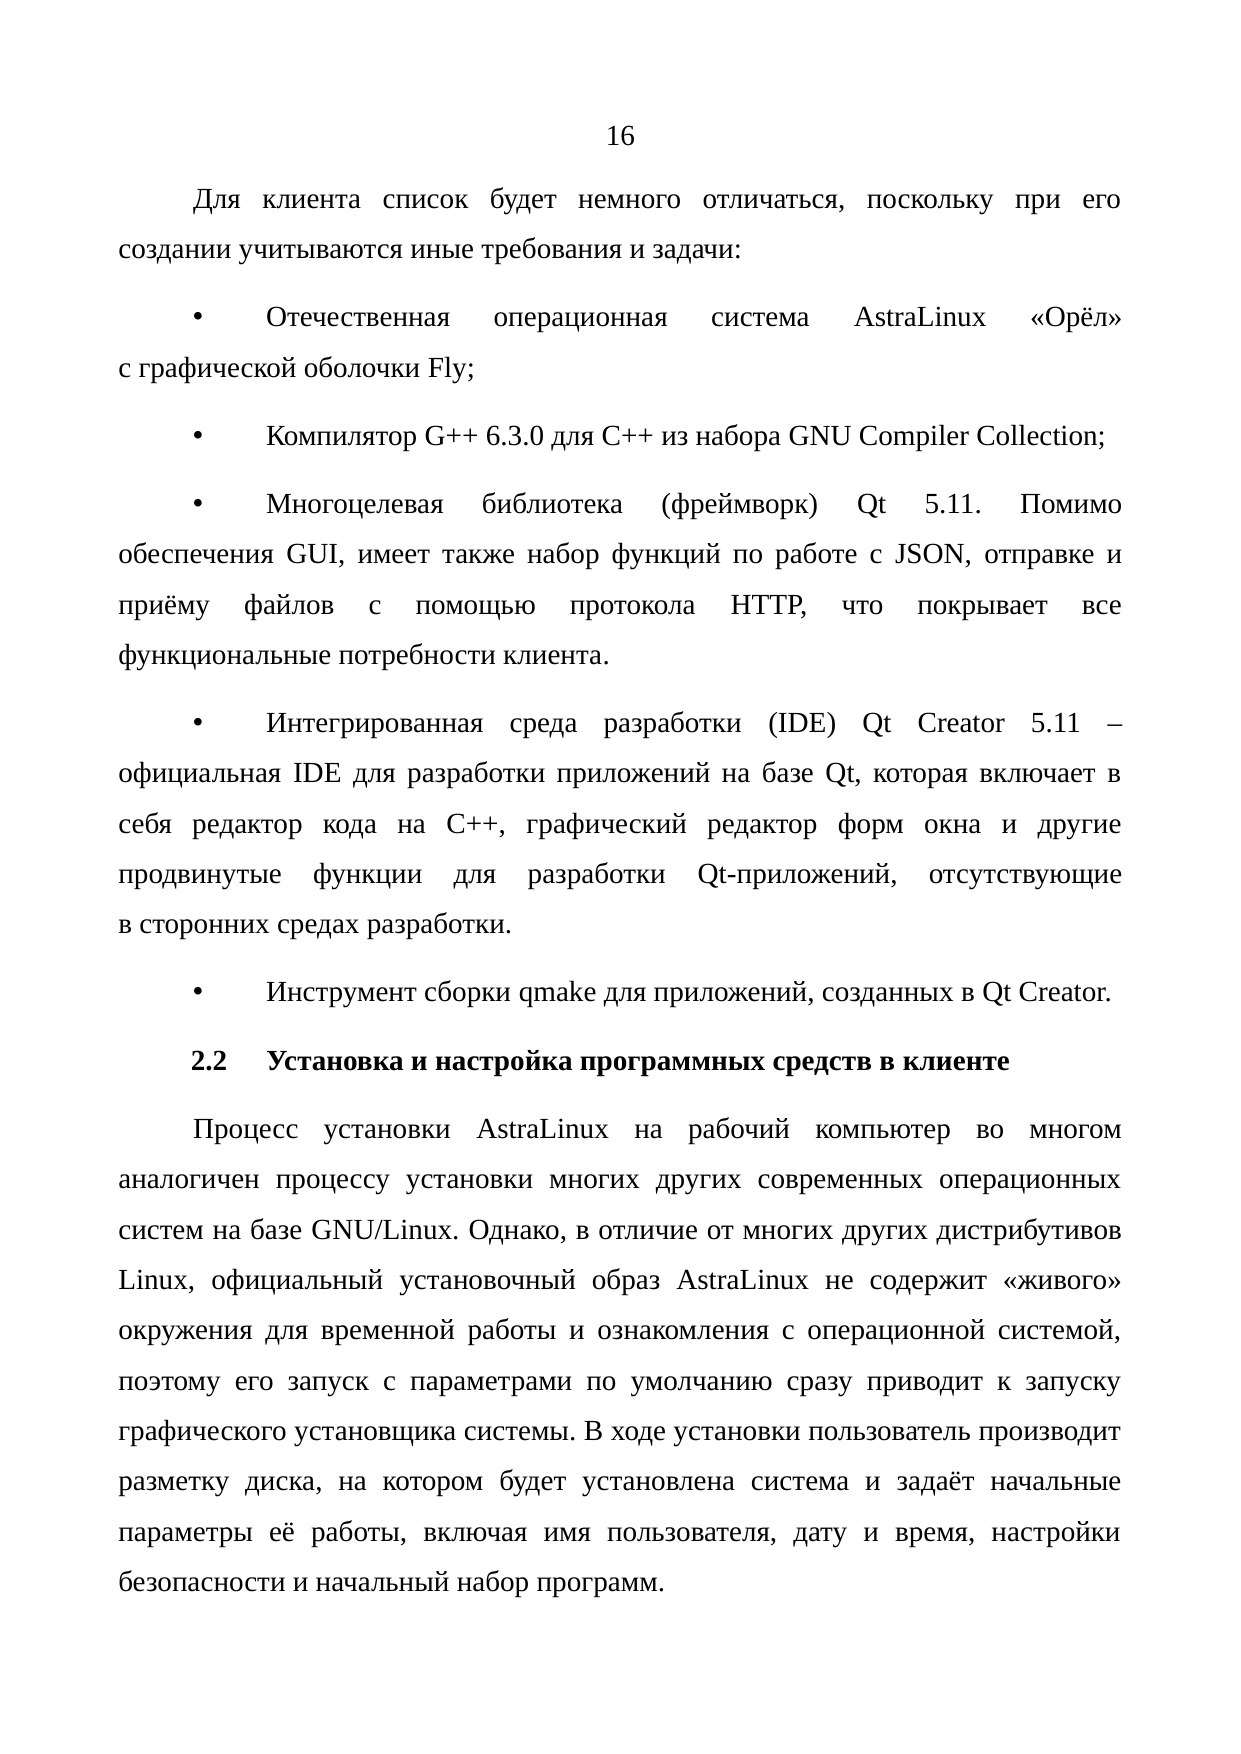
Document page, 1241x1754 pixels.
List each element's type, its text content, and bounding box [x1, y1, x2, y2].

list Инструмент сборки qmake для приложений, созданных в Qt Creator. [118, 974, 1122, 1008]
subtitle Установка и настройка программных средств в клиенте [118, 1043, 1122, 1076]
list Компилятор G++ 6.3.0 для C++ из набора GNU Compiler Collection; [118, 418, 1122, 452]
list Интегрированная среда разработки (IDE) Qt Creator 5.11 – официальная IDE для разработки приложений на базе Qt, которая включает в себя редактор кода на C++, графический редактор форм окна и другие продвинутые функции для разработки Qt-приложений, отсутствующие в сторонних средах разработки. [118, 705, 1122, 940]
text Процесс установки AstraLinux на рабочий компьютер во многом аналогичен процессу установки многих других современных операционных систем на базе GNU/Linux. Однако, в отличие от многих других дистрибутивов Linux, официальный установочный образ AstraLinux не содержит «живого» окружения для временной работы и ознакомления с операционной системой, поэтому его запуск с параметрами по умолчанию сразу приводит к запуску графического установщика системы. В ходе установки пользователь производит разметку диска, на котором будет установлена система и задаёт начальные параметры её работы, включая имя пользователя, дату и время, настройки безопасности и начальный набор программ. [118, 1111, 1122, 1598]
list Многоцелевая библиотека (фреймворк) Qt 5.11. Помимо обеспечения GUI, имеет также набор функций по работе с JSON, отправке и приёму файлов с помощью протокола HTTP, что покрывает все функциональные потребности клиента. [118, 486, 1122, 671]
list Отечественная операционная система AstraLinux «Орёл» с графической оболочки Fly; [118, 299, 1122, 383]
text Для клиента список будет немного отличаться, поскольку при его создании учитываются иные требования и задачи: [118, 181, 1122, 265]
